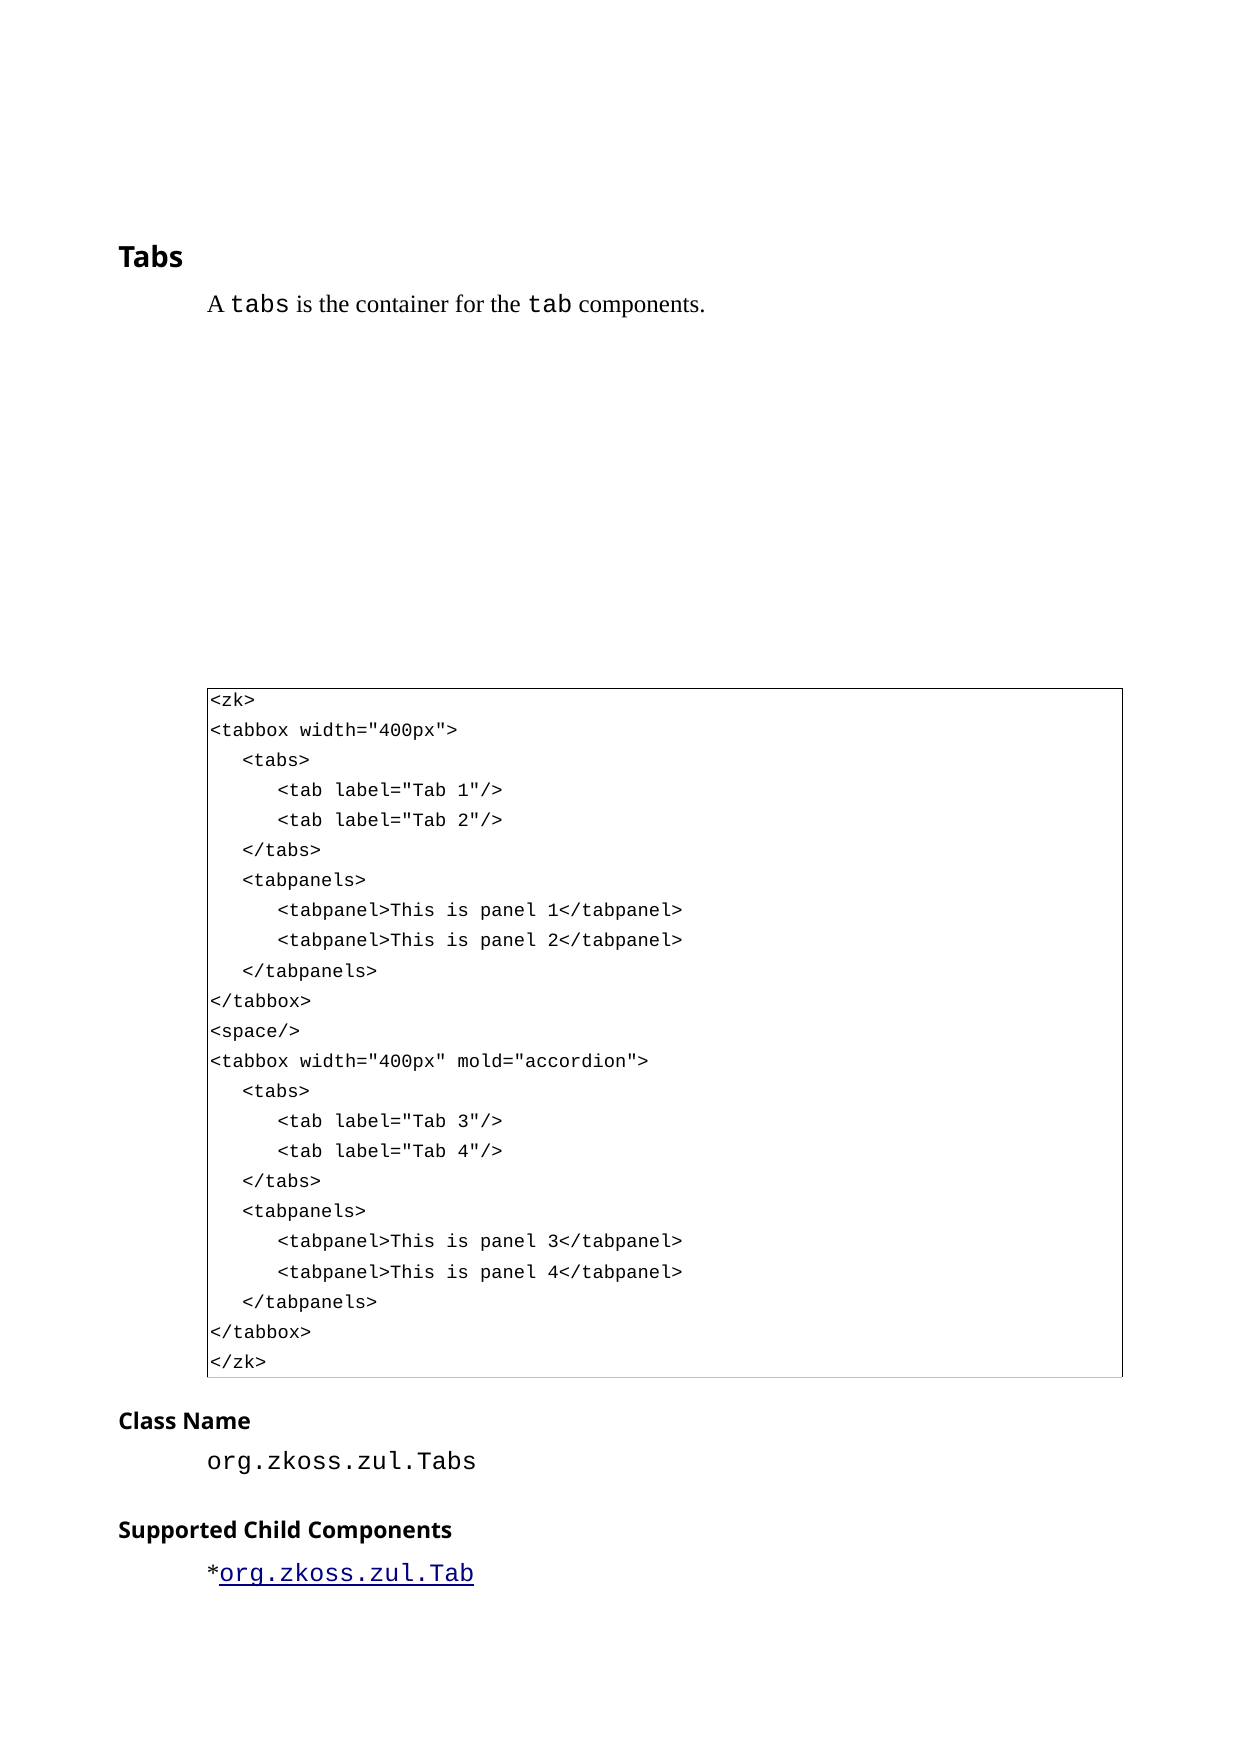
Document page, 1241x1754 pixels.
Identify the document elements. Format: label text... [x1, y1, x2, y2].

text <tabpanel>This is panel 4</tabpanel> [208, 1259, 1122, 1284]
text <space/> [208, 1018, 1122, 1043]
text <tabbox width="400px" mold="accordion"> [208, 1049, 1122, 1073]
text <tab label="Tab 4"/> [208, 1139, 1122, 1163]
text </tabpanels> [208, 958, 1122, 983]
text </tabbox> [208, 1319, 1122, 1344]
text <tabpanel>This is panel 1</tabpanel> [208, 898, 1122, 922]
text <tab label="Tab 1"/> [208, 778, 1122, 802]
text <tabs> [208, 1079, 1122, 1103]
text *org.zkoss.zul.Tab [207, 1558, 1122, 1589]
text <tab label="Tab 2"/> [208, 808, 1122, 832]
text <tabbox width="400px"> [208, 717, 1122, 742]
subtitle Class Name [118, 1405, 1122, 1436]
text </tabbox> [208, 988, 1122, 1013]
text </tabs> [208, 838, 1122, 862]
text <tabpanel>This is panel 2</tabpanel> [208, 928, 1122, 952]
text <tabpanel>This is panel 3</tabpanel> [208, 1229, 1122, 1253]
text <tabs> [208, 748, 1122, 772]
text <tab label="Tab 3"/> [208, 1109, 1122, 1133]
text <tabpanels> [208, 868, 1122, 892]
subtitle Supported Child Components [118, 1514, 1122, 1546]
subtitle Tabs [118, 237, 1122, 276]
text </tabs> [208, 1169, 1122, 1193]
text <zk> [208, 689, 1122, 712]
text </zk> [208, 1350, 1122, 1377]
text </tabpanels> [208, 1289, 1122, 1314]
text <tabpanels> [208, 1199, 1122, 1223]
text org.zkoss.zul.Tabs [207, 1449, 1122, 1477]
text A tabs is the container for the tab components. [207, 289, 1122, 320]
